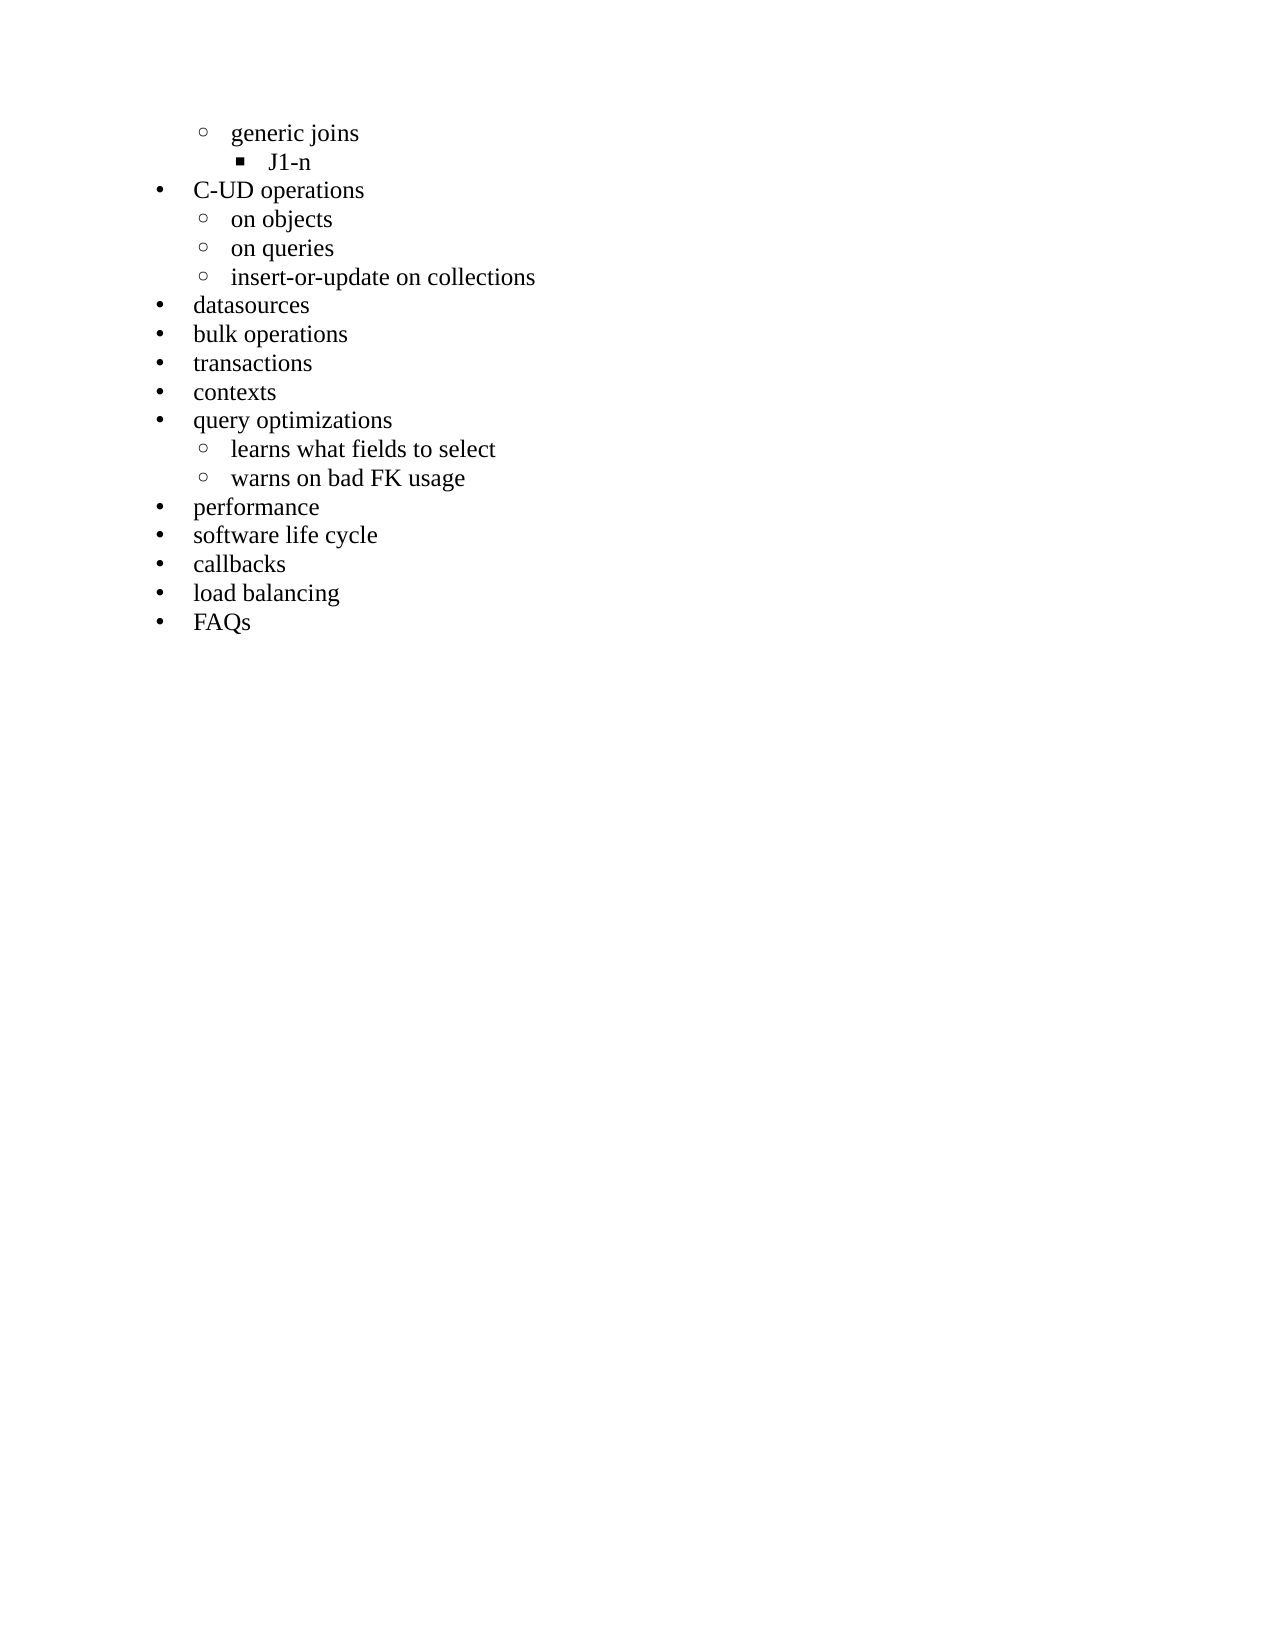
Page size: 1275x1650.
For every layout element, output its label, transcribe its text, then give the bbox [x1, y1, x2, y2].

list callbacks [156, 549, 1157, 578]
list learns what fields to select [193, 434, 1157, 463]
list query optimizations [156, 406, 1157, 434]
list J1-n [231, 147, 1157, 176]
list on objects [193, 204, 1157, 233]
list performance [156, 492, 1157, 521]
list warns on bad FK usage [193, 463, 1157, 492]
list C-UD operations [156, 176, 1157, 204]
list FAQs [156, 607, 1157, 636]
list transactions [156, 348, 1157, 377]
list bulk operations [156, 319, 1157, 348]
list datasources [156, 291, 1157, 319]
list software life cycle [156, 521, 1157, 549]
list generic joins [193, 118, 1157, 147]
list load balancing [156, 578, 1157, 607]
list on queries [193, 233, 1157, 262]
list contexts [156, 377, 1157, 406]
list insert-or-update on collections [193, 262, 1157, 291]
